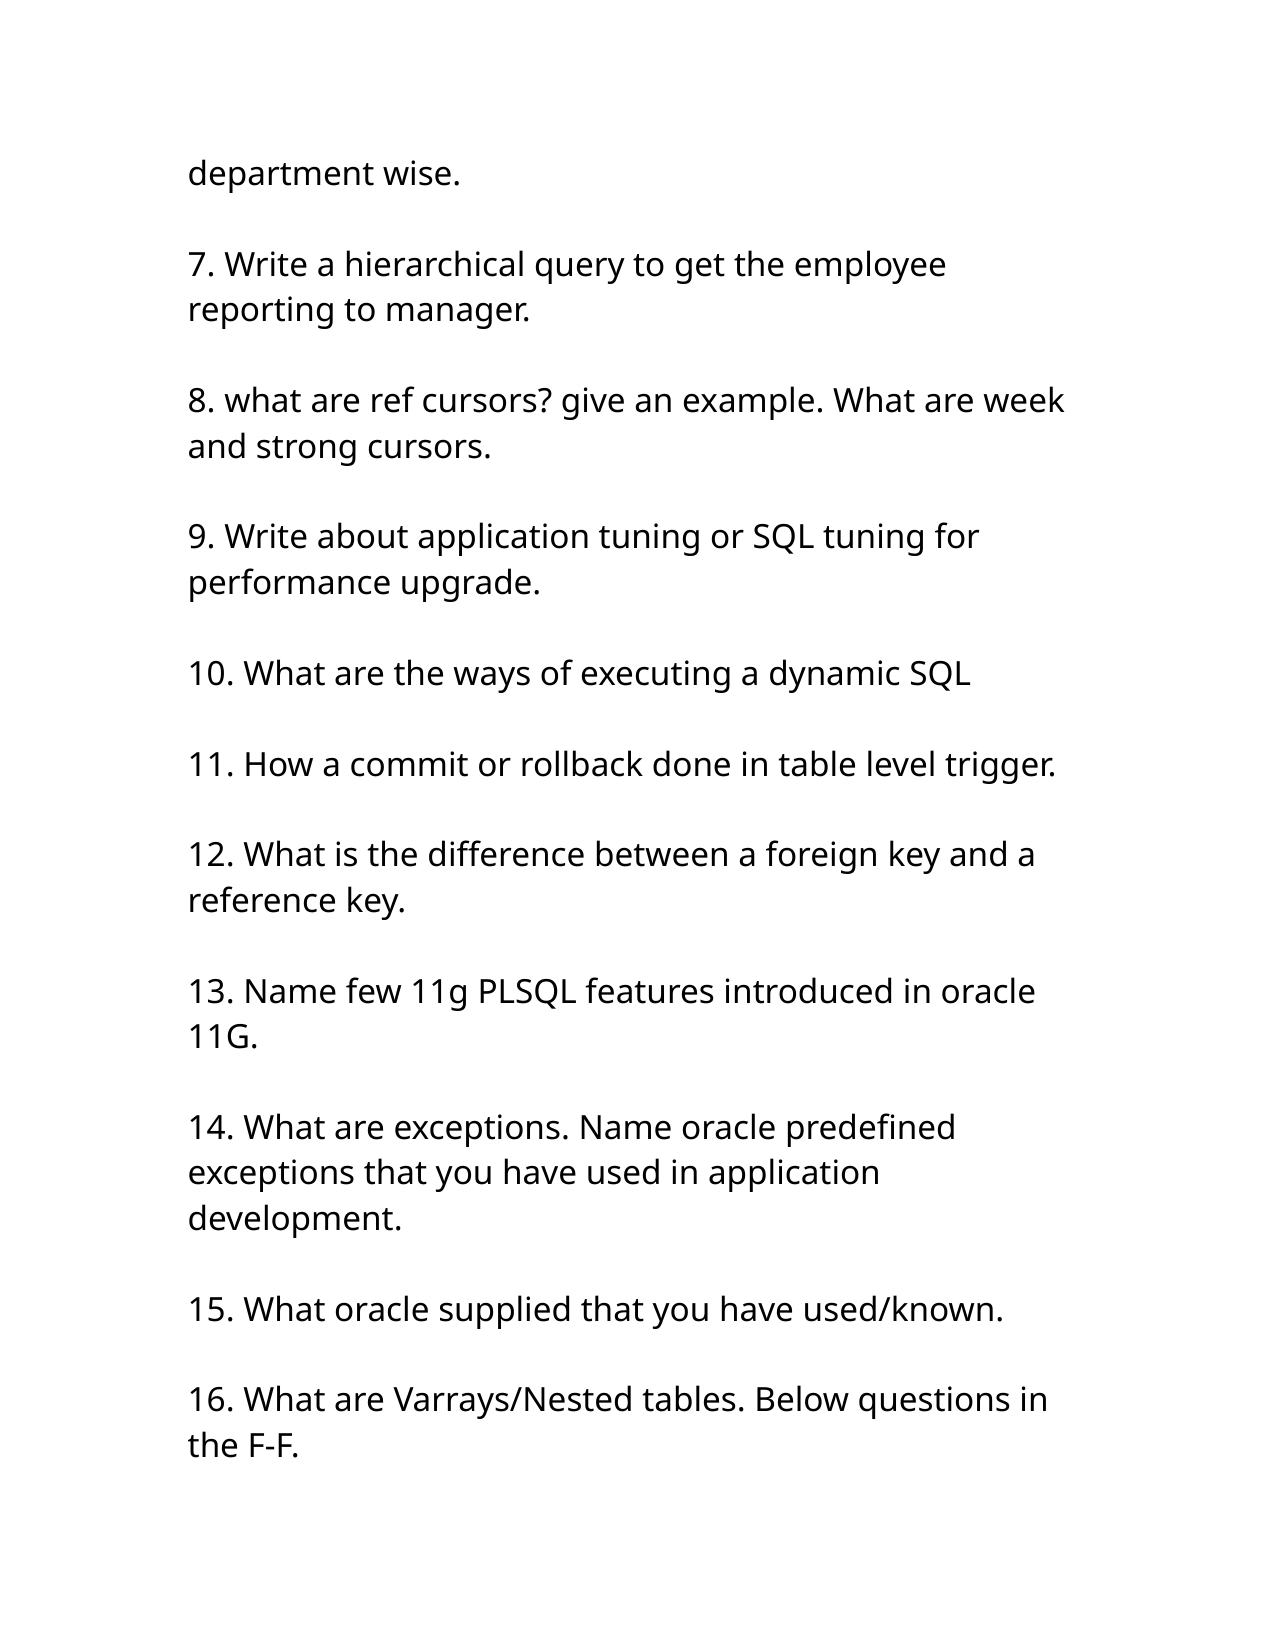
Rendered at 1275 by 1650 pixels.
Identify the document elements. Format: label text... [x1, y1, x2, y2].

text 13. Name few 11g PLSQL features introduced in oracle 11G. [187, 967, 1087, 1058]
text department wise. [187, 150, 1087, 195]
text 14. What are exceptions. Name oracle predefined exceptions that you have used in application development. [187, 1104, 1087, 1240]
text 10. What are the ways of executing a dynamic SQL [187, 649, 1087, 695]
text 9. Write about application tuning or SQL tuning for performance upgrade. [187, 513, 1087, 604]
text 11. How a commit or rollback done in table level trigger. [187, 740, 1087, 786]
text 7. Write a hierarchical query to get the employee reporting to manager. [187, 241, 1087, 332]
text 15. What oracle supplied that you have used/known. [187, 1285, 1087, 1331]
text 8. what are ref cursors? give an example. What are week and strong cursors. [187, 377, 1087, 468]
text 12. What is the difference between a foreign key and a reference key. [187, 831, 1087, 922]
text 16. What are Varrays/Nested tables. Below questions in the F-F. [187, 1376, 1087, 1467]
